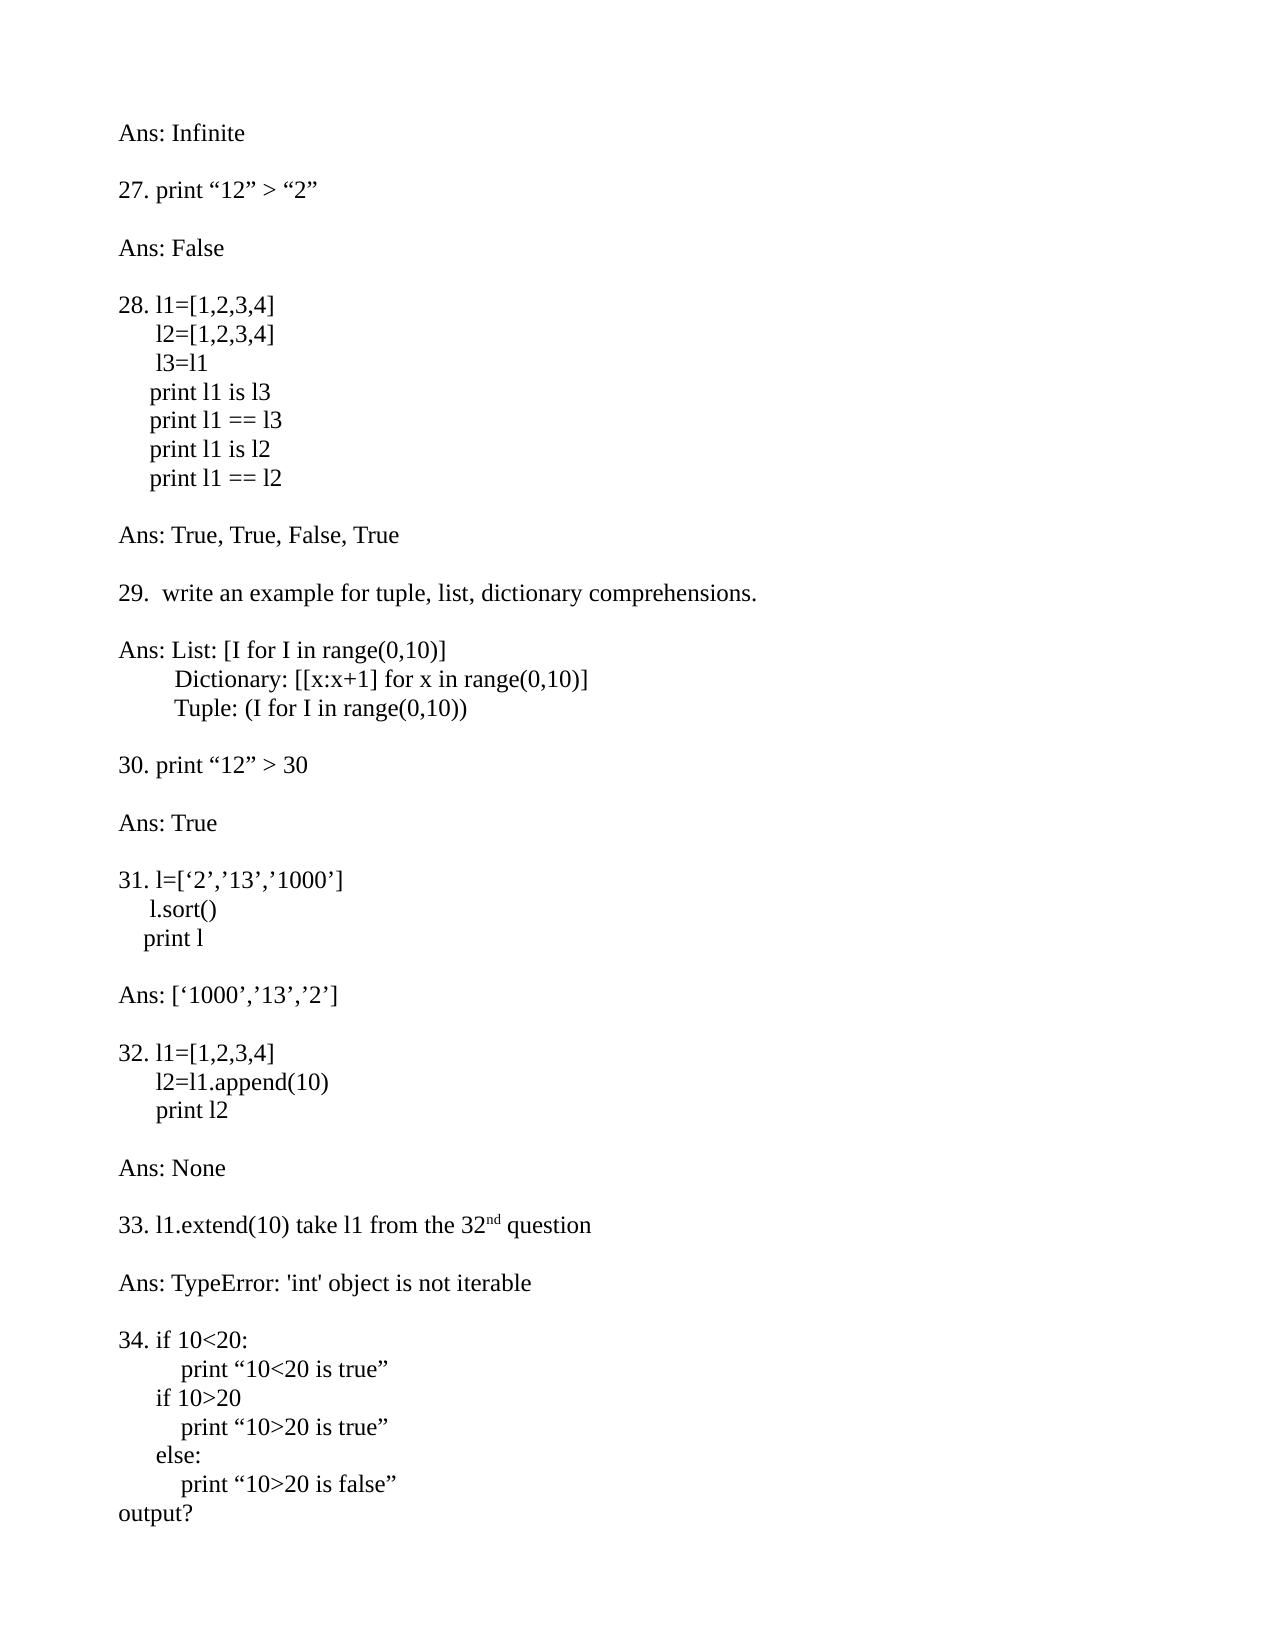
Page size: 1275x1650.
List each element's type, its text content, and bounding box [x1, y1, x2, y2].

text Ans: True, True, False, True [118, 521, 1157, 549]
text print “10>20 is true” [118, 1412, 1157, 1441]
text Ans: None [118, 1153, 1157, 1182]
text 34. if 10<20: [118, 1326, 1157, 1354]
text 28. l1=[1,2,3,4] [118, 291, 1157, 319]
text Ans: [‘1000’,’13’,’2’] [118, 981, 1157, 1009]
text l2=l1.append(10) [118, 1067, 1157, 1096]
text Ans: Infinite [118, 118, 1157, 147]
text Ans: True [118, 808, 1157, 837]
text else: [118, 1441, 1157, 1469]
text l3=l1 [118, 348, 1157, 377]
text print l1 is l2 [118, 434, 1157, 463]
text print l2 [118, 1096, 1157, 1124]
text Ans: List: [I for I in range(0,10)] [118, 636, 1157, 664]
text Ans: False [118, 233, 1157, 262]
text print l1 == l2 [118, 463, 1157, 492]
text Dictionary: [[x:x+1] for x in range(0,10)] [118, 664, 1157, 693]
text Ans: TypeError: 'int' object is not iterable [118, 1268, 1157, 1297]
text 32. l1=[1,2,3,4] [118, 1038, 1157, 1067]
text l.sort() [118, 894, 1157, 923]
text print l1 is l3 [118, 377, 1157, 406]
text print l [118, 923, 1157, 952]
text 31. l=[‘2’,’13’,’1000’] [118, 866, 1157, 894]
text 29. write an example for tuple, list, dictionary comprehensions. [118, 578, 1157, 607]
text print “10>20 is false” [118, 1469, 1157, 1498]
text l2=[1,2,3,4] [118, 319, 1157, 348]
text 27. print “12” > “2” [118, 176, 1157, 204]
text 33. l1.extend(10) take l1 from the 32nd question [118, 1211, 1157, 1239]
text 30. print “12” > 30 [118, 751, 1157, 779]
text output? [118, 1498, 1157, 1527]
text if 10>20 [118, 1383, 1157, 1412]
text Tuple: (I for I in range(0,10)) [118, 693, 1157, 722]
text print “10<20 is true” [118, 1354, 1157, 1383]
text print l1 == l3 [118, 406, 1157, 434]
